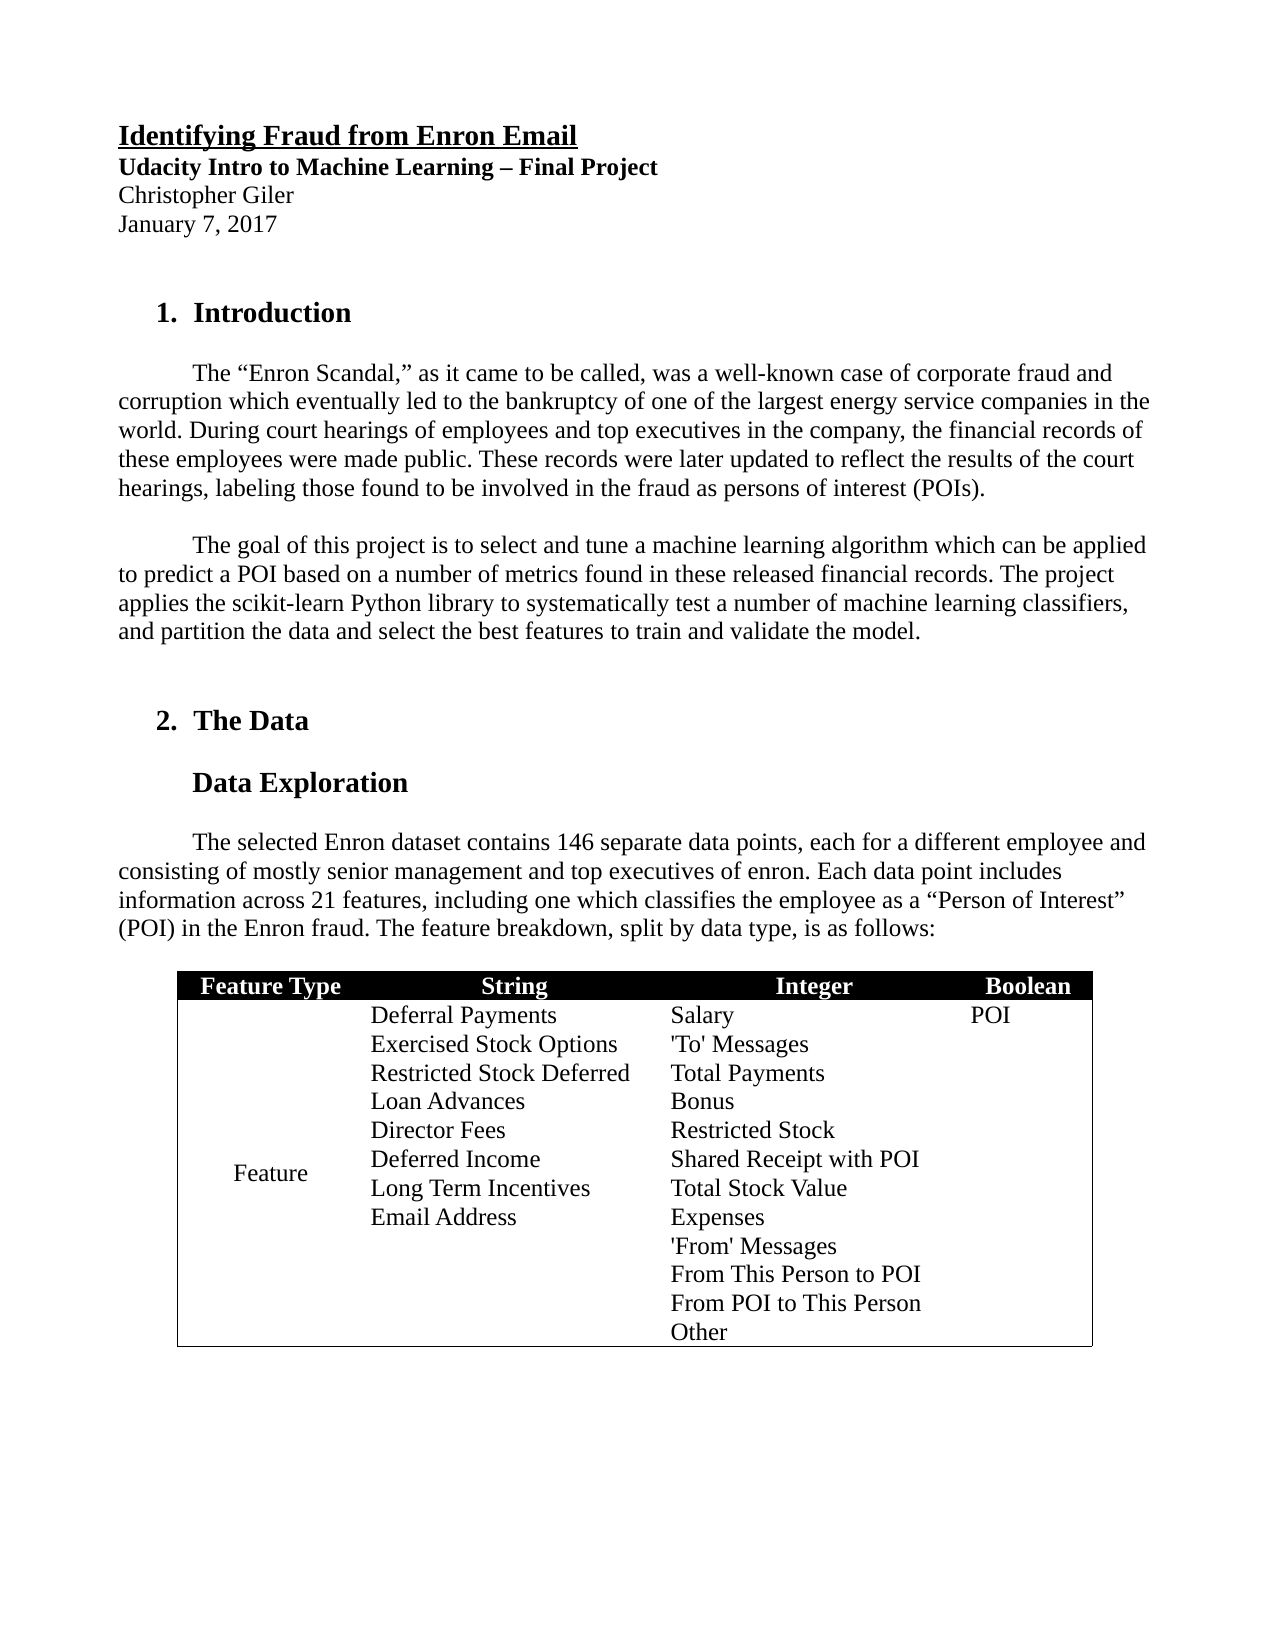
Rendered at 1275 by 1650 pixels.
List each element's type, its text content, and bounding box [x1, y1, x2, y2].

table_cell Total Payments [664, 1058, 964, 1086]
table_header Boolean [964, 972, 1092, 1000]
table_cell Expenses [664, 1202, 964, 1231]
table_cell [964, 1260, 1092, 1288]
table_cell [964, 1317, 1092, 1346]
table_cell [964, 1029, 1092, 1057]
table_cell [364, 1317, 664, 1346]
table_cell 'To' Messages [664, 1029, 964, 1057]
table_cell [964, 1288, 1092, 1317]
table_header Integer [664, 972, 964, 1000]
table_cell Restricted Stock [664, 1115, 964, 1144]
text The “Enron Scandal,” as it came to be called, was a well-known case of corporate fraud and corruption which eventually led to the bankruptcy of one of the largest energy service companies in the world. During court hearings of employees and top executives in the company, the financial records of these employees were made public. These records were later updated to reflect the results of the court hearings, labeling those found to be involved in the fraud as persons of interest (POIs). [118, 358, 1157, 501]
table_cell 'From' Messages [664, 1231, 964, 1259]
table_cell [364, 1231, 664, 1259]
table_cell POI [964, 1000, 1092, 1029]
text Data Exploration [118, 765, 1157, 798]
table_cell From POI to This Person [664, 1288, 964, 1317]
text January 7, 2017 [118, 209, 1157, 238]
table_cell Shared Receipt with POI [664, 1144, 964, 1173]
list Introduction [156, 295, 1157, 329]
table_cell [364, 1260, 664, 1288]
text The goal of this project is to select and tune a machine learning algorithm which can be applied to predict a POI based on a number of metrics found in these released financial records. The project applies the scikit-learn Python library to systematically test a number of machine learning classifiers, and partition the data and select the best features to train and validate the model. [118, 530, 1157, 645]
table_cell [964, 1202, 1092, 1231]
text The selected Enron dataset contains 146 separate data points, each for a different employee and consisting of mostly senior management and top executives of enron. Each data point includes information across 21 features, including one which classifies the employee as a “Person of Interest” (POI) in the Enron fraud. The feature breakdown, split by data type, is as follows: [118, 827, 1157, 942]
text Christopher Giler [118, 180, 1157, 209]
table_cell Director Fees [364, 1115, 664, 1144]
table_cell Total Stock Value [664, 1173, 964, 1202]
table_cell [964, 1144, 1092, 1173]
table_cell Feature [178, 1000, 364, 1346]
table_cell Exercised Stock Options [364, 1029, 664, 1057]
text Identifying Fraud from Enron Email [118, 118, 1157, 152]
text Udacity Intro to Machine Learning – Final Project [118, 152, 1157, 180]
table_cell Deferral Payments [364, 1000, 664, 1029]
table_cell [964, 1173, 1092, 1202]
list The Data [156, 703, 1157, 736]
table_cell Bonus [664, 1086, 964, 1115]
table_cell Email Address [364, 1202, 664, 1231]
table_cell From This Person to POI [664, 1260, 964, 1288]
table_cell [964, 1086, 1092, 1115]
table_cell Long Term Incentives [364, 1173, 664, 1202]
table_header String [364, 972, 664, 1000]
table_cell Other [664, 1317, 964, 1346]
table_cell Loan Advances [364, 1086, 664, 1115]
table_header Feature Type [178, 972, 364, 1000]
table_cell [964, 1231, 1092, 1259]
table_cell Salary [664, 1000, 964, 1029]
table_cell [364, 1288, 664, 1317]
table_cell Restricted Stock Deferred [364, 1058, 664, 1086]
table_cell [964, 1058, 1092, 1086]
table_cell Deferred Income [364, 1144, 664, 1173]
table_cell [964, 1115, 1092, 1144]
